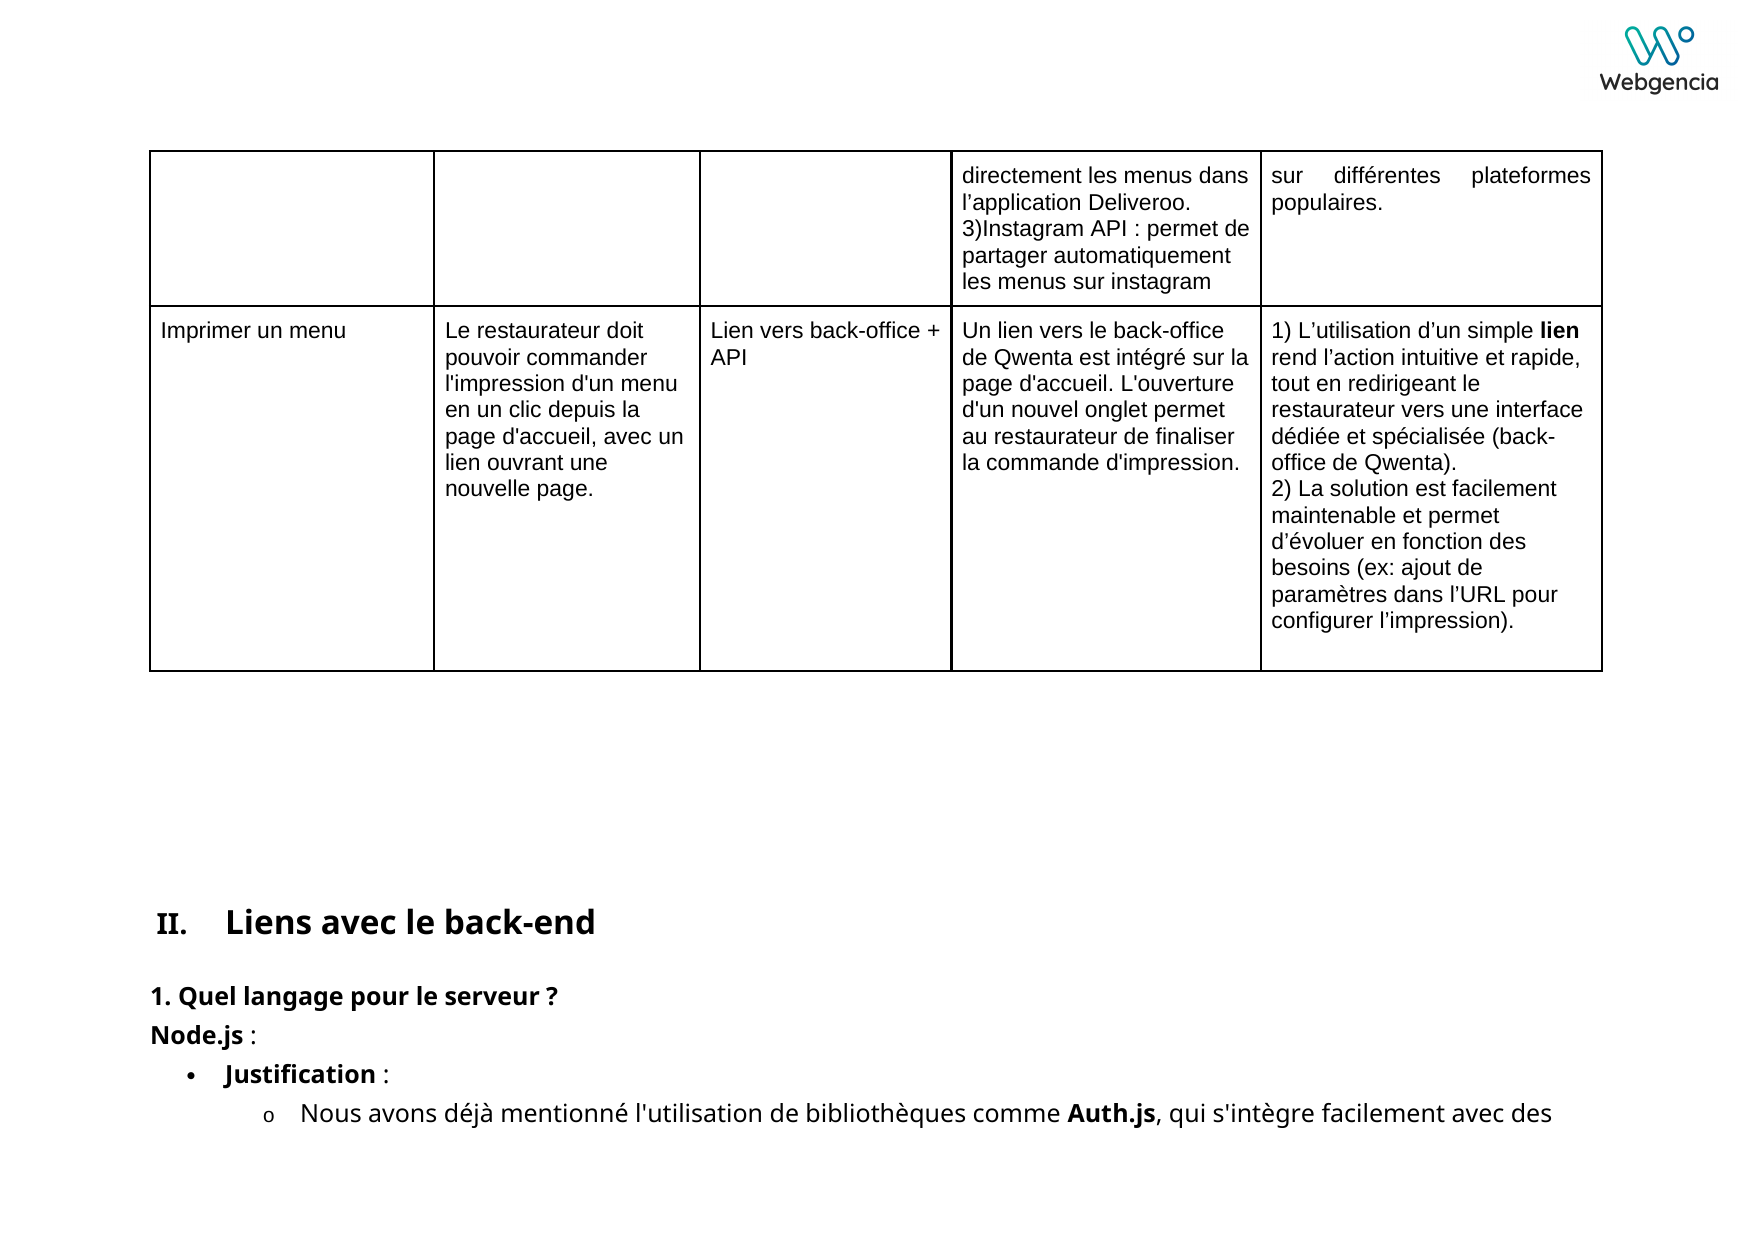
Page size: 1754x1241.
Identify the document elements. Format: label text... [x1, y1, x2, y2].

table_cell Un lien vers le back-office de Qwenta est intégré sur la page d'accueil. L'ouverture d'un nouvel onglet permet au restaurateur de finaliser la commande d'impression. [953, 307, 1260, 670]
table_cell Lien vers back-office + API [701, 307, 950, 670]
table_cell Le restaurateur doit pouvoir commander l'impression d'un menu en un clic depuis la page d'accueil, avec un lien ouvrant une nouvelle page. [435, 307, 699, 670]
table_cell [701, 152, 950, 305]
list Justification : [187, 1057, 1604, 1091]
table_cell sur différentes plateformes populaires. [1262, 152, 1601, 305]
text Node.js : [150, 1017, 1604, 1051]
text 1. Quel langage pour le serveur ? [150, 978, 1604, 1012]
list Nous avons déjà mentionné l'utilisation de bibliothèques comme Auth.js, qui s'intègre facilement avec des [262, 1096, 1604, 1130]
table_cell [435, 152, 699, 305]
table_header [445, 192, 455, 225]
table_cell [445, 225, 455, 259]
table_cell [151, 152, 433, 305]
table_cell Imprimer un menu [151, 307, 433, 670]
list Liens avec le back-end [187, 899, 1604, 944]
table_cell directement les menus dans l’application Deliveroo. 3)Instagram API : permet de partager automatiquement les menus sur instagram [953, 152, 1260, 305]
table_header [445, 163, 455, 192]
table_cell 1) L’utilisation d’un simple lien rend l’action intuitive et rapide, tout en redirigeant le restaurateur vers une interface dédiée et spécialisée (back-office de Qwenta). 2) La solution est facilement maintenable et permet d’évoluer en fonction des besoins (ex: ajout de paramètres dans l’URL pour configurer l’impression). [1262, 307, 1601, 670]
